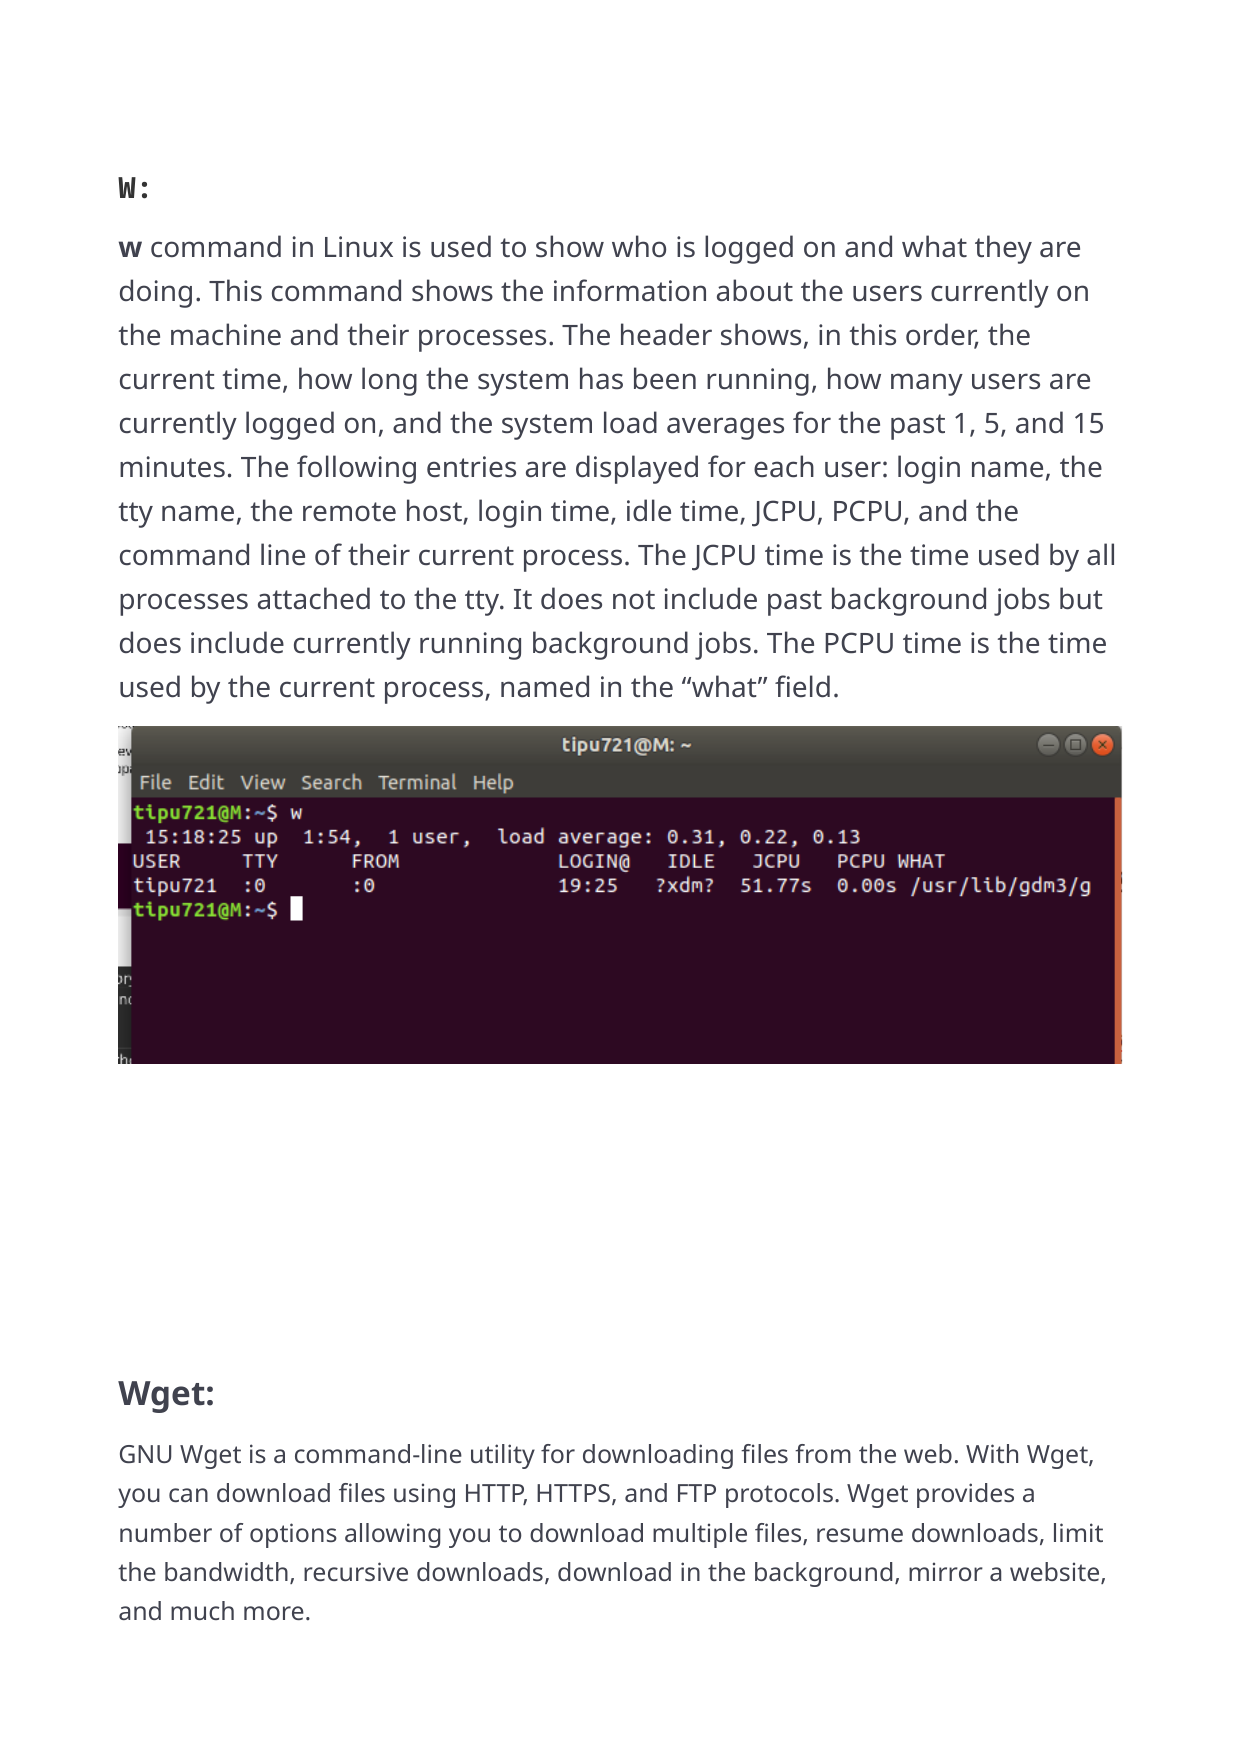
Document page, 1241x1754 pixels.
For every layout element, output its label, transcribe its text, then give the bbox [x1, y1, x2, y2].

text w command in Linux is used to show who is logged on and what they are doing. This command shows the information about the users currently on the machine and their processes. The header shows, in this order, the current time, how long the system has been running, how many users are currently logged on, and the system load averages for the past 1, 5, and 15 minutes. The following entries are displayed for each user: login name, the tty name, the remote host, login time, idle time, JCPU, PCPU, and the command line of their current process. The JCPU time is the time used by all processes attached to the tty. It does not include past background jobs but does include currently running background jobs. The PCPU time is the time used by the current process, named in the “what” field. [118, 227, 1122, 706]
picture [118, 726, 1123, 1064]
text Wget: [118, 1370, 1122, 1416]
text GNU Wget is a command-line utility for downloading files from the web. With Wget, you can download files using HTTP, HTTPS, and FTP protocols. Wget provides a number of options allowing you to download multiple files, resume downloads, limit the bandwidth, recursive downloads, download in the background, mirror a website, and much more. [118, 1437, 1122, 1628]
text W: [118, 167, 1122, 207]
